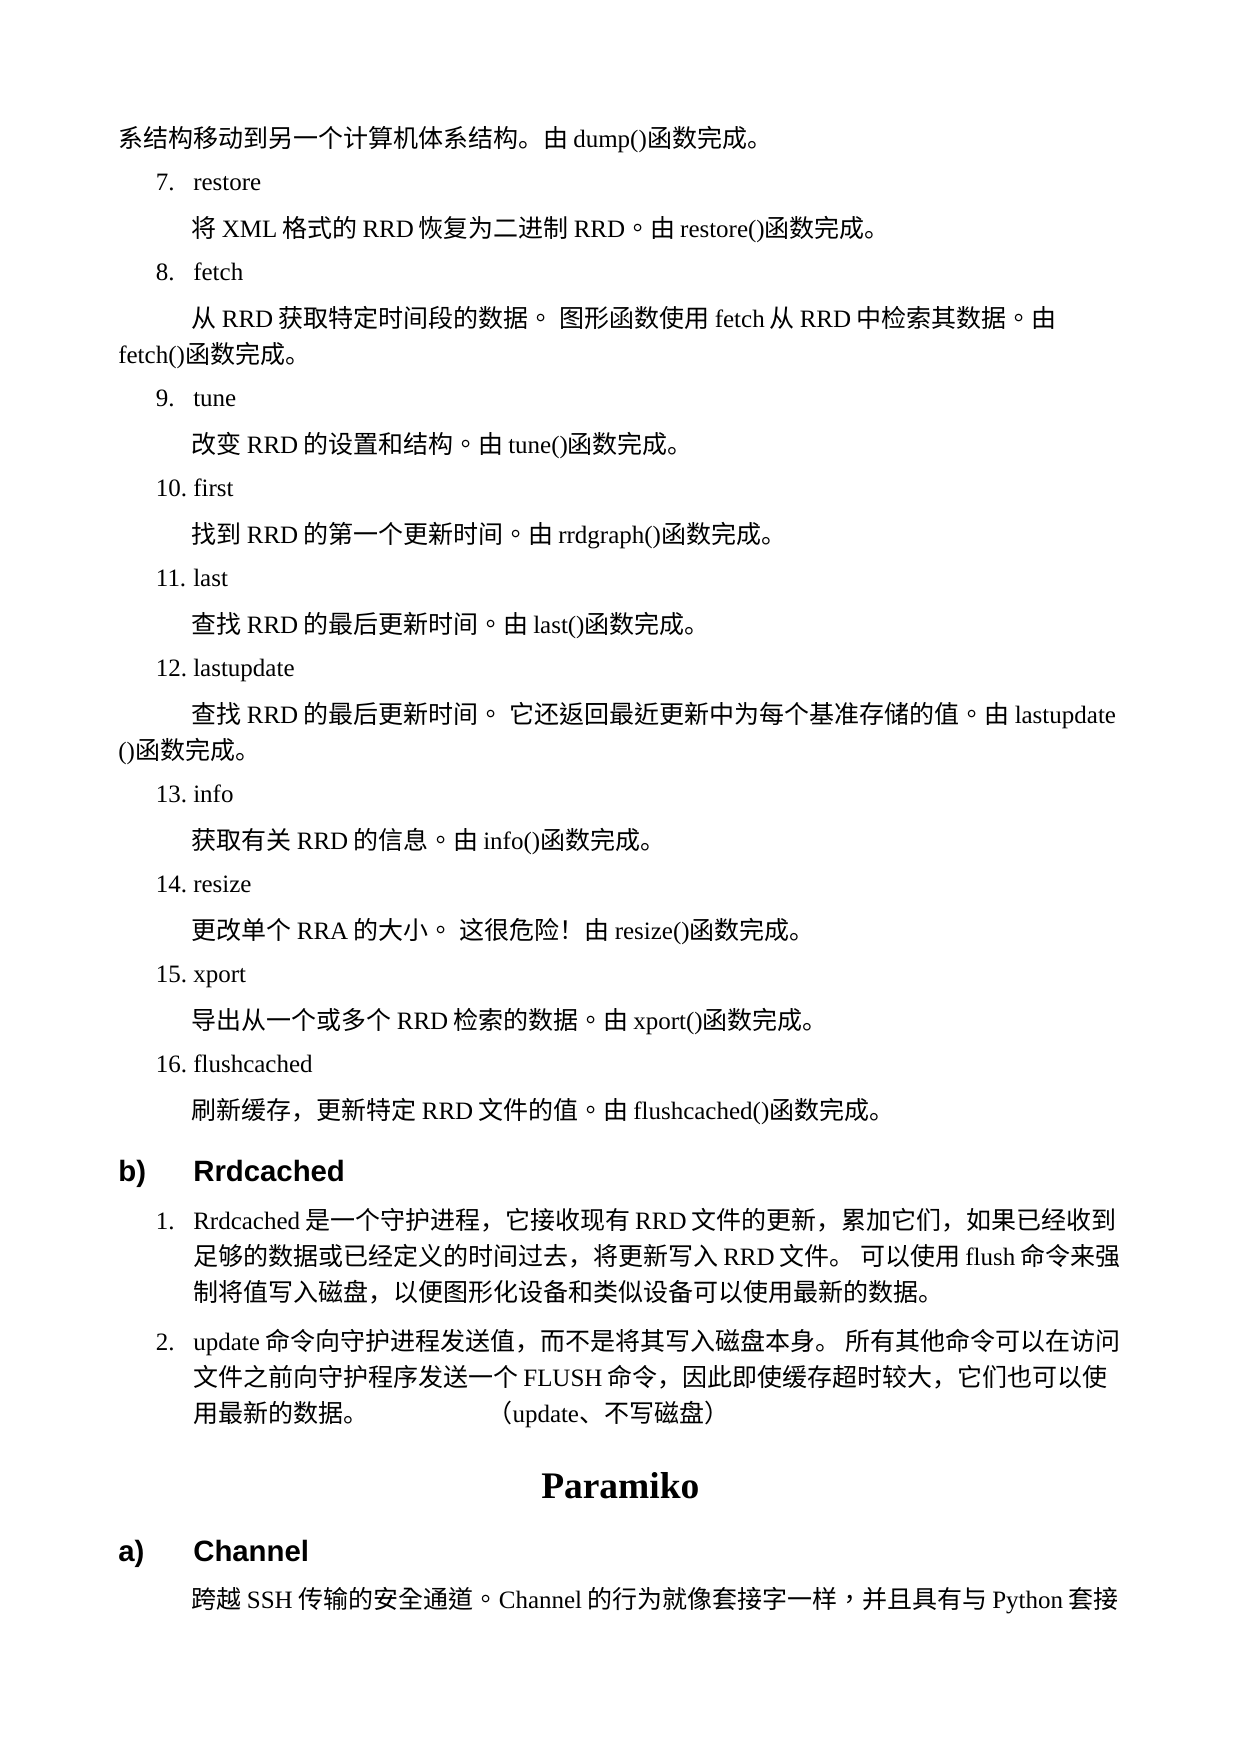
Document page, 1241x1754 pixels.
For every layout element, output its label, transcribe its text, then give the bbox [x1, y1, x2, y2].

text 查找RRD的最后更新时间。 它还返回最近更新中为每个基准存储的值。由lastupdate ()函数完成。 [118, 694, 1122, 767]
text 查找RRD的最后更新时间。由last()函数完成。 [118, 604, 1122, 641]
list flushcached [156, 1049, 1122, 1078]
text 刷新缓存，更新特定RRD文件的值。由flushcached()函数完成。 [118, 1091, 1122, 1127]
subtitle Rrdcached [118, 1154, 1122, 1188]
subtitle Paramiko [118, 1463, 1122, 1507]
list resize [156, 869, 1122, 898]
list first [156, 473, 1122, 502]
list tune [156, 383, 1122, 412]
list info [156, 779, 1122, 808]
text 跨越SSH 传输的安全通道。Channel的行为就像套接字一样，并且具有与Python套接 [118, 1580, 1122, 1616]
subtitle Channel [118, 1534, 1122, 1567]
list lastupdate [156, 653, 1122, 682]
list Rrdcached是一个守护进程，它接收现有RRD文件的更新，累加它们，如果已经收到足够的数据或已经定义的时间过去，将更新写入RRD文件。 可以使用flush命令来强制将值写入磁盘，以便图形化设备和类似设备可以使用最新的数据。 [156, 1200, 1122, 1309]
text 从RRD获取特定时间段的数据。 图形函数使用fetch从RRD中检索其数据。由 fetch()函数完成。 [118, 298, 1122, 371]
list update命令向守护进程发送值，而不是将其写入磁盘本身。 所有其他命令可以在访问文件之前向守护程序发送一个FLUSH命令，因此即使缓存超时较大，它们也可以使用最新的数据。 （update、不写磁盘） [156, 1321, 1122, 1430]
text 更改单个RRA的大小。 这很危险！由resize()函数完成。 [118, 911, 1122, 947]
text 系结构移动到另一个计算机体系结构。由dump()函数完成。 [118, 118, 1122, 154]
list restore [156, 167, 1122, 196]
text 找到RRD的第一个更新时间。由rrdgraph()函数完成。 [118, 514, 1122, 551]
list xport [156, 959, 1122, 988]
text 将XML格式的RRD恢复为二进制RRD。由restore()函数完成。 [118, 208, 1122, 244]
list fetch [156, 257, 1122, 286]
text 改变RRD的设置和结构。由tune()函数完成。 [118, 424, 1122, 461]
text 导出从一个或多个RRD检索的数据。由xport()函数完成。 [118, 1001, 1122, 1037]
text 获取有关RRD的信息。由info()函数完成。 [118, 821, 1122, 857]
list last [156, 563, 1122, 592]
